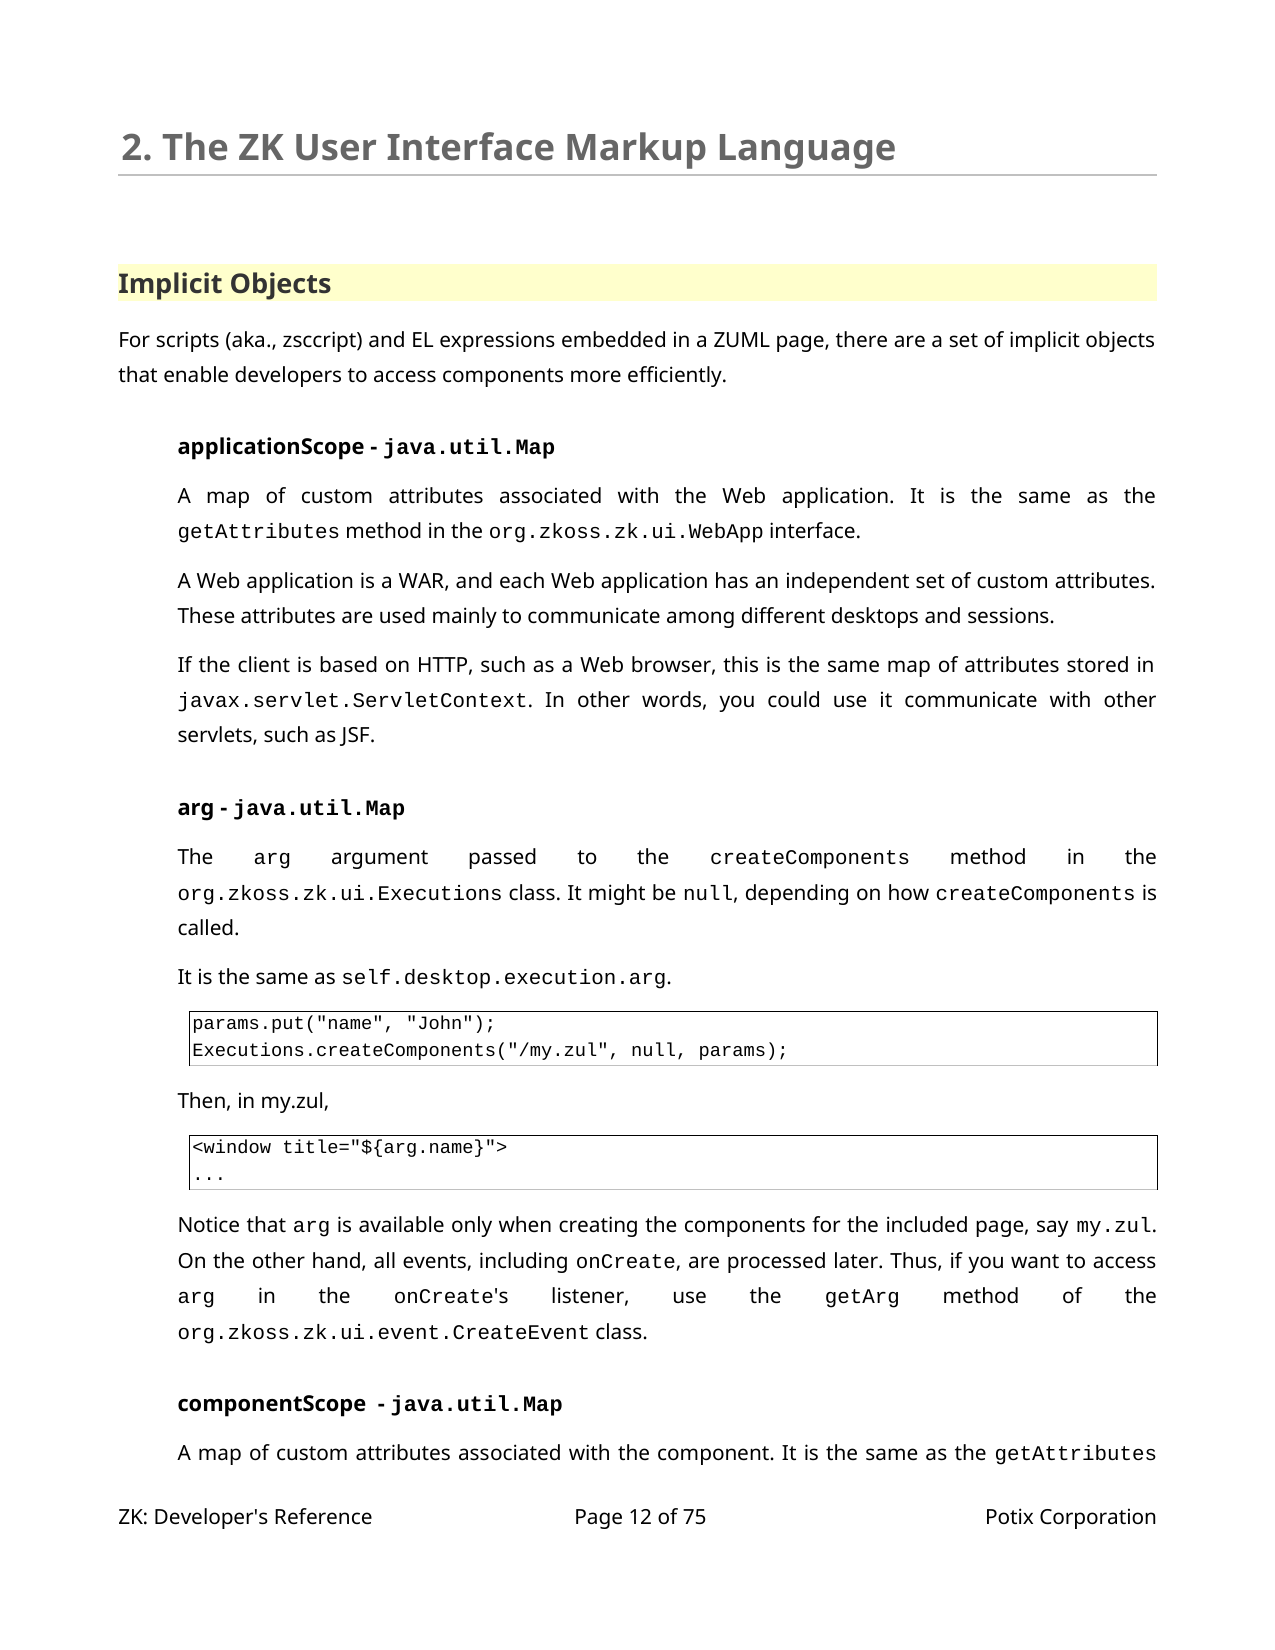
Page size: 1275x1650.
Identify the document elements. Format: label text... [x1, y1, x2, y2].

text <window title="${arg.name}"> [190, 1136, 1157, 1159]
text Executions.createComponents("/my.zul", null, params); [190, 1038, 1157, 1065]
text A map of custom attributes associated with the component. It is the same as the getAttributes [177, 1438, 1157, 1467]
text Then, in my.zul, [177, 1086, 1157, 1114]
subtitle Implicit Objects [118, 264, 1157, 301]
subtitle applicationScope - java.util.Map [177, 431, 1157, 461]
text A Web application is a WAR, and each Web application has an independent set of custom attributes. These attributes are used mainly to communicate among different desktops and sessions. [177, 566, 1157, 629]
text A map of custom attributes associated with the Web application. It is the same as the getAttributes method in the org.zkoss.zk.ui.WebApp interface. [177, 481, 1157, 545]
text If the client is based on HTTP, such as a Web browser, this is the same map of attributes stored in javax.servlet.ServletContext. In other words, you could use it communicate with other servlets, such as JSF. [177, 650, 1157, 749]
text The arg argument passed to the createComponents method in the org.zkoss.zk.ui.Executions class. It might be null, depending on how createComponents is called. [177, 842, 1157, 941]
text For scripts (aka., zsccript) and EL expressions embedded in a ZUML page, there are a set of implicit objects that enable developers to access components more efficiently. [118, 325, 1157, 388]
subtitle componentScope - java.util.Map [177, 1388, 1157, 1418]
text It is the same as self.desktop.execution.arg. [177, 962, 1157, 991]
subtitle arg - java.util.Map [177, 791, 1157, 821]
text params.put("name", "John"); [190, 1012, 1157, 1035]
text ... [190, 1162, 1157, 1189]
subtitle 2. The ZK User Interface Markup Language [118, 118, 1157, 174]
text Notice that arg is available only when creating the components for the included page, say my.zul. On the other hand, all events, including onCreate, are processed later. Thus, if you want to access arg in the onCreate's listener, use the getArg method of the org.zkoss.zk.ui.event.CreateEvent class. [177, 1210, 1157, 1345]
